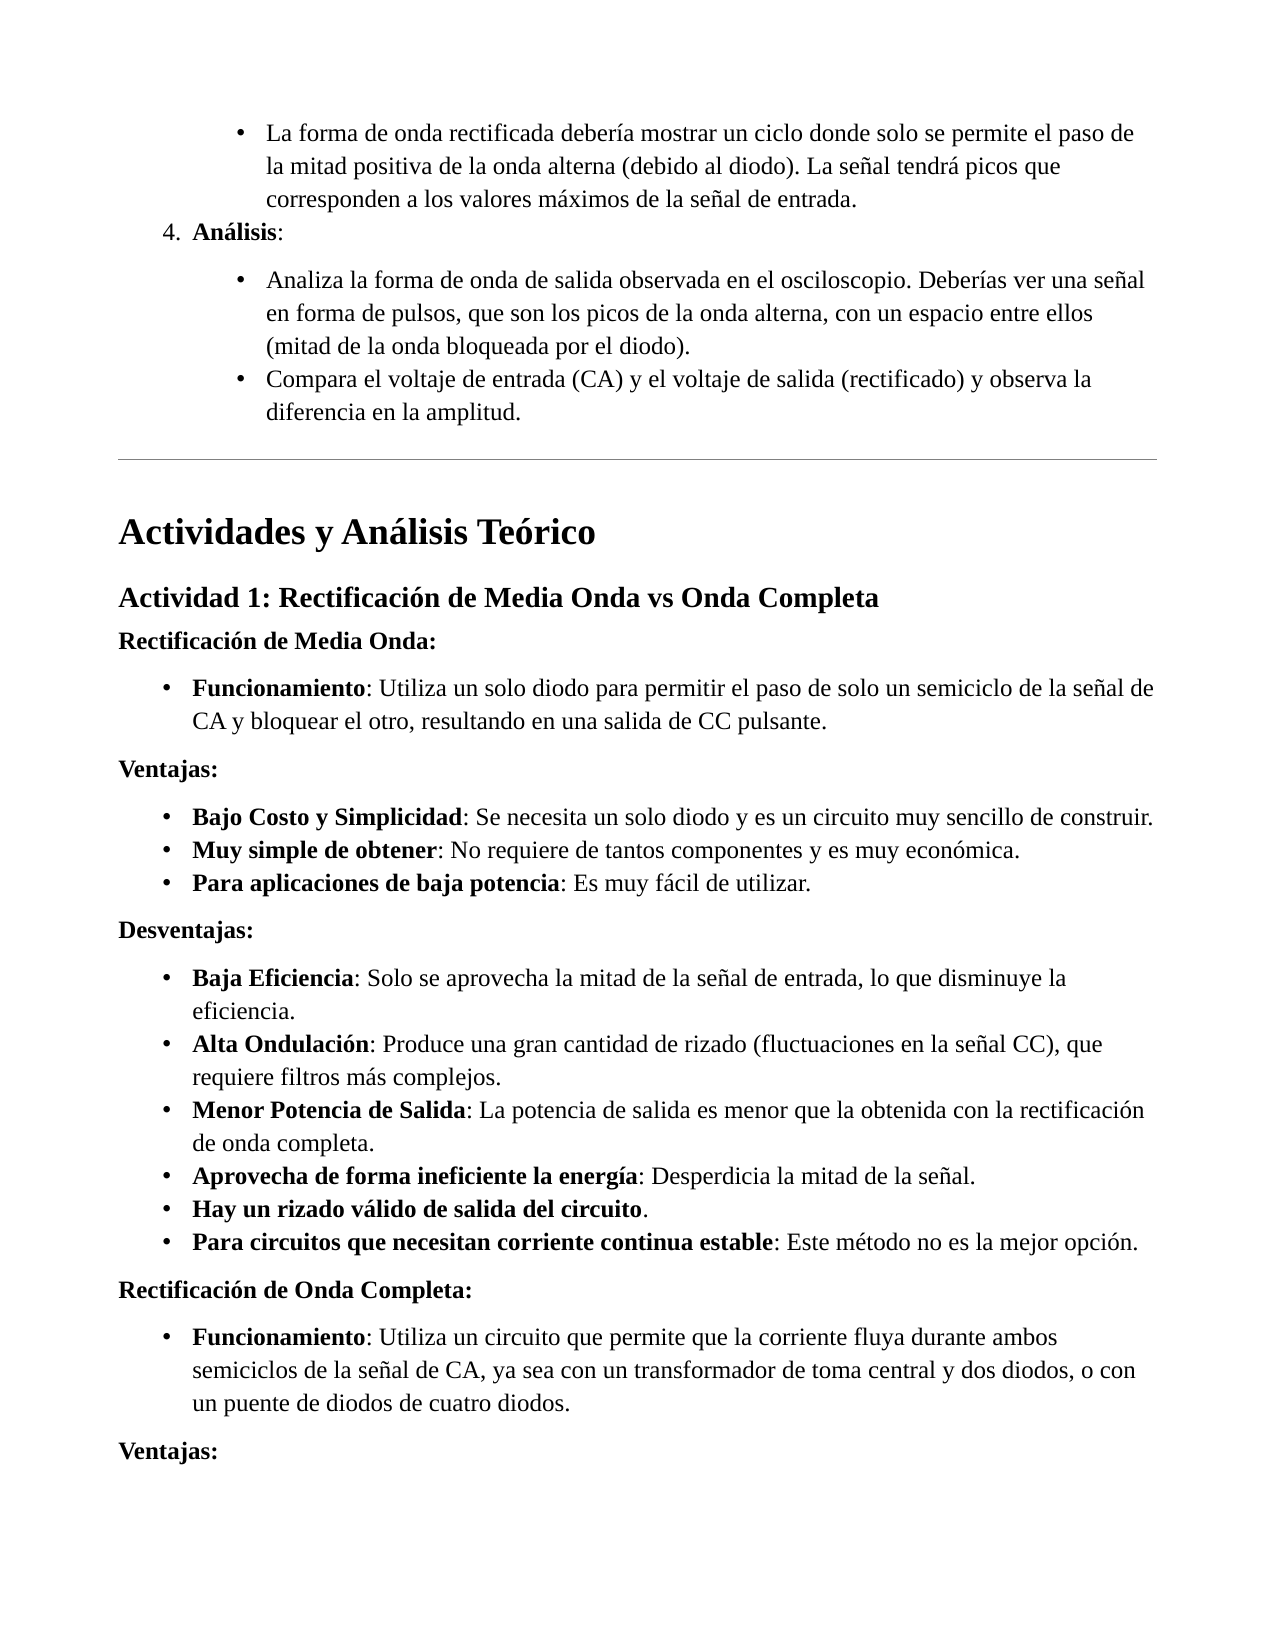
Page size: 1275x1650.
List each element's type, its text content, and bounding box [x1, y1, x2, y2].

text Ventajas: [118, 1436, 1157, 1465]
list Funcionamiento: Utiliza un circuito que permite que la corriente fluya durante ambos semiciclos de la señal de CA, ya sea con un transformador de toma central y dos diodos, o con un puente de diodos de cuatro diodos. [162, 1322, 1157, 1417]
list Para aplicaciones de baja potencia: Es muy fácil de utilizar. [162, 868, 1157, 896]
list Muy simple de obtener: No requiere de tantos componentes y es muy económica. [162, 835, 1157, 863]
text Rectificación de Media Onda: [118, 626, 1157, 654]
list Alta Ondulación: Produce una gran cantidad de rizado (fluctuaciones en la señal CC), que requiere filtros más complejos. [162, 1029, 1157, 1091]
subtitle Actividades y Análisis Teórico [118, 509, 1157, 553]
subtitle Actividad 1: Rectificación de Media Onda vs Onda Completa [118, 580, 1157, 613]
list Aprovecha de forma ineficiente la energía: Desperdicia la mitad de la señal. [162, 1161, 1157, 1190]
list Analiza la forma de onda de salida observada en el osciloscopio. Deberías ver una señal en forma de pulsos, que son los picos de la onda alterna, con un espacio entre ellos (mitad de la onda bloqueada por el diodo). [236, 265, 1157, 359]
list Baja Eficiencia: Solo se aprovecha la mitad de la señal de entrada, lo que disminuye la eficiencia. [162, 963, 1157, 1025]
text Desventajas: [118, 915, 1157, 944]
list Menor Potencia de Salida: La potencia de salida es menor que la obtenida con la rectificación de onda completa. [162, 1095, 1157, 1157]
list Funcionamiento: Utiliza un solo diodo para permitir el paso de solo un semiciclo de la señal de CA y bloquear el otro, resultando en una salida de CC pulsante. [162, 673, 1157, 735]
list Compara el voltaje de entrada (CA) y el voltaje de salida (rectificado) y observa la diferencia en la amplitud. [236, 364, 1157, 426]
list Hay un rizado válido de salida del circuito. [162, 1194, 1157, 1223]
list Análisis: [162, 217, 1157, 246]
text Rectificación de Onda Completa: [118, 1275, 1157, 1303]
list Bajo Costo y Simplicidad: Se necesita un solo diodo y es un circuito muy sencillo de construir. [162, 802, 1157, 830]
text Ventajas: [118, 754, 1157, 783]
list Para circuitos que necesitan corriente continua estable: Este método no es la mejor opción. [162, 1227, 1157, 1256]
list La forma de onda rectificada debería mostrar un ciclo donde solo se permite el paso de la mitad positiva de la onda alterna (debido al diodo). La señal tendrá picos que corresponden a los valores máximos de la señal de entrada. [236, 118, 1157, 213]
